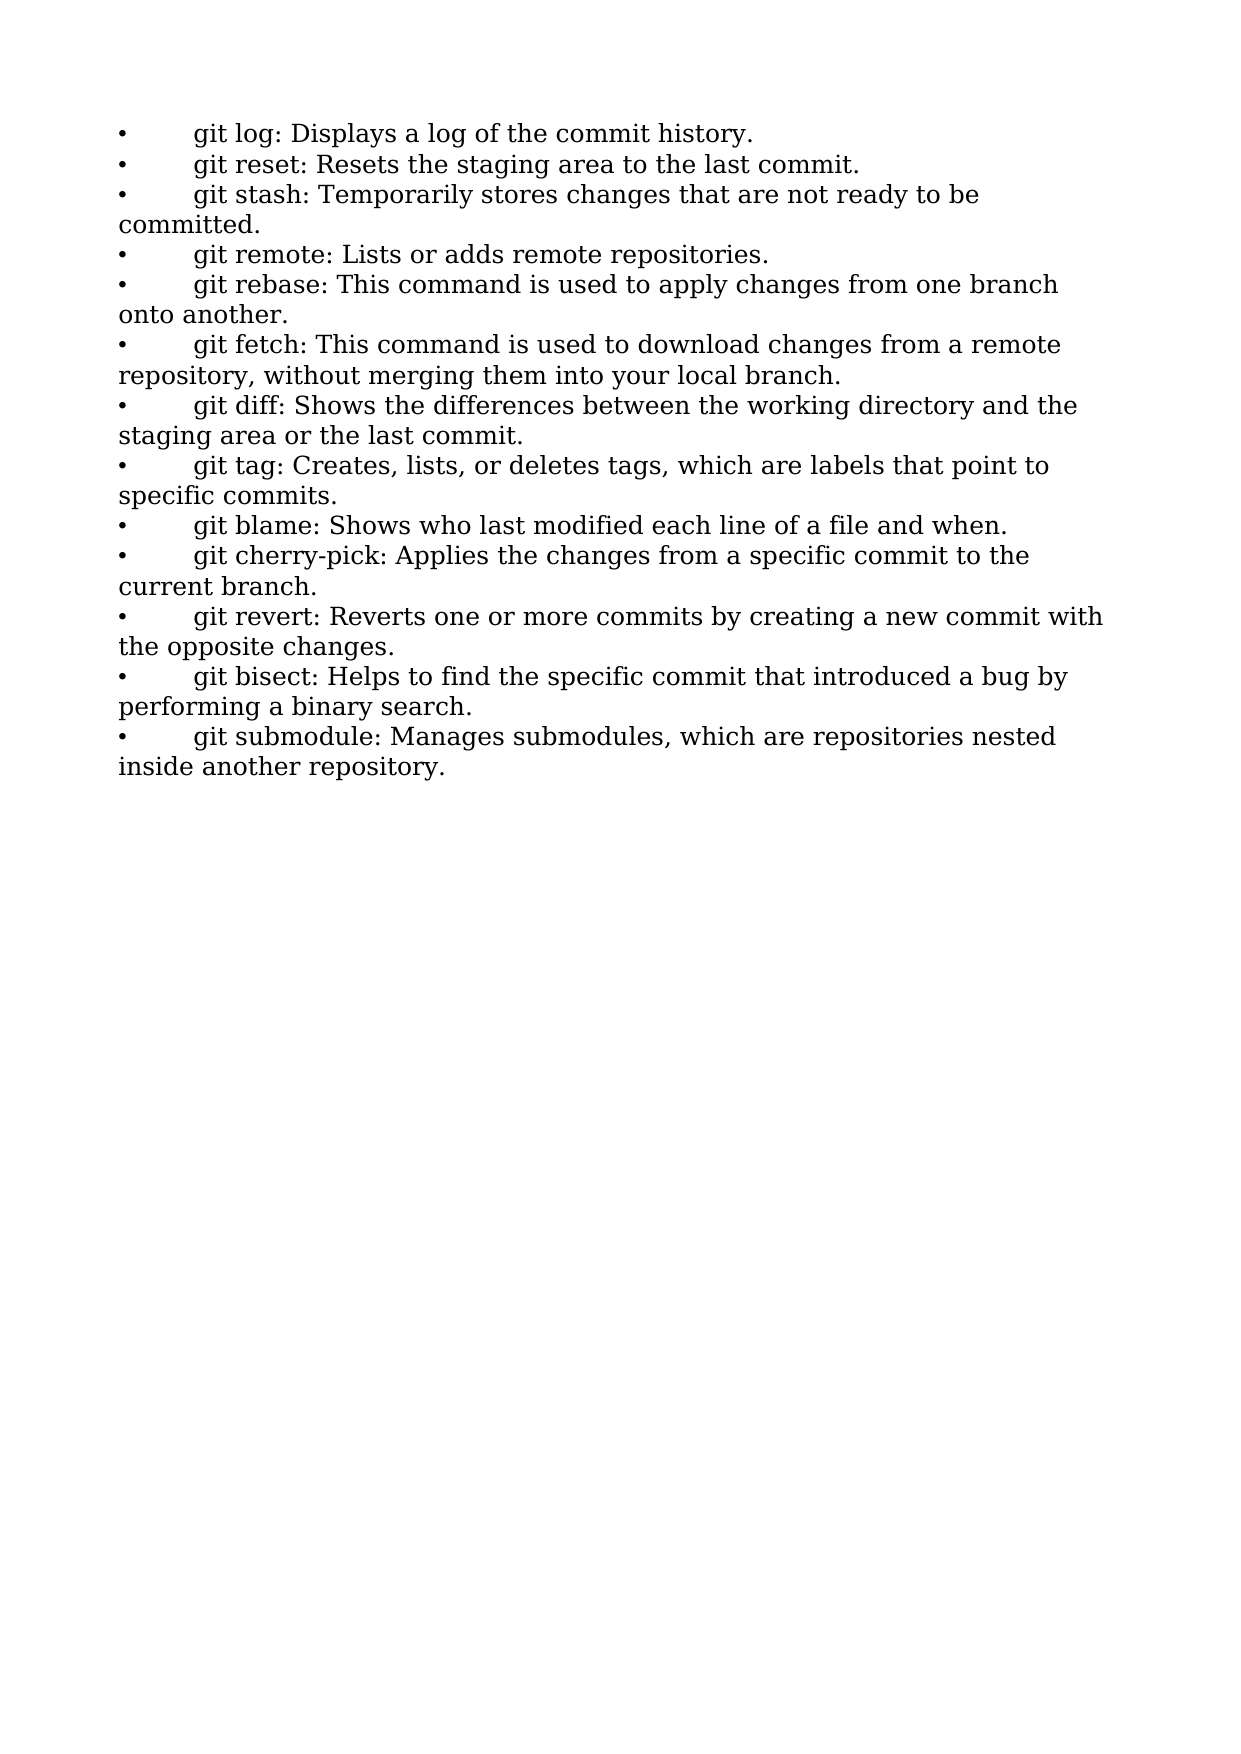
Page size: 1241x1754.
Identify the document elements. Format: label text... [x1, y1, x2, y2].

list git submodule: Manages submodules, which are repositories nested inside another repository. [118, 721, 1122, 781]
list git remote: Lists or adds remote repositories. [118, 239, 1122, 269]
list git tag: Creates, lists, or deletes tags, which are labels that point to specific commits. [118, 449, 1122, 510]
list git bisect: Helps to find the specific commit that introduced a bug by performing a binary search. [118, 660, 1122, 721]
list git fetch: This command is used to download changes from a remote repository, without merging them into your local branch. [118, 329, 1122, 389]
list git stash: Temporarily stores changes that are not ready to be committed. [118, 178, 1122, 239]
list git cherry-pick: Applies the changes from a specific commit to the current branch. [118, 540, 1122, 600]
list git reset: Resets the staging area to the last commit. [118, 148, 1122, 178]
list git diff: Shows the differences between the working directory and the staging area or the last commit. [118, 389, 1122, 449]
list git revert: Reverts one or more commits by creating a new commit with the opposite changes. [118, 600, 1122, 660]
list git rebase: This command is used to apply changes from one branch onto another. [118, 269, 1122, 329]
list git log: Displays a log of the commit history. [118, 118, 1122, 148]
list git blame: Shows who last modified each line of a file and when. [118, 510, 1122, 540]
